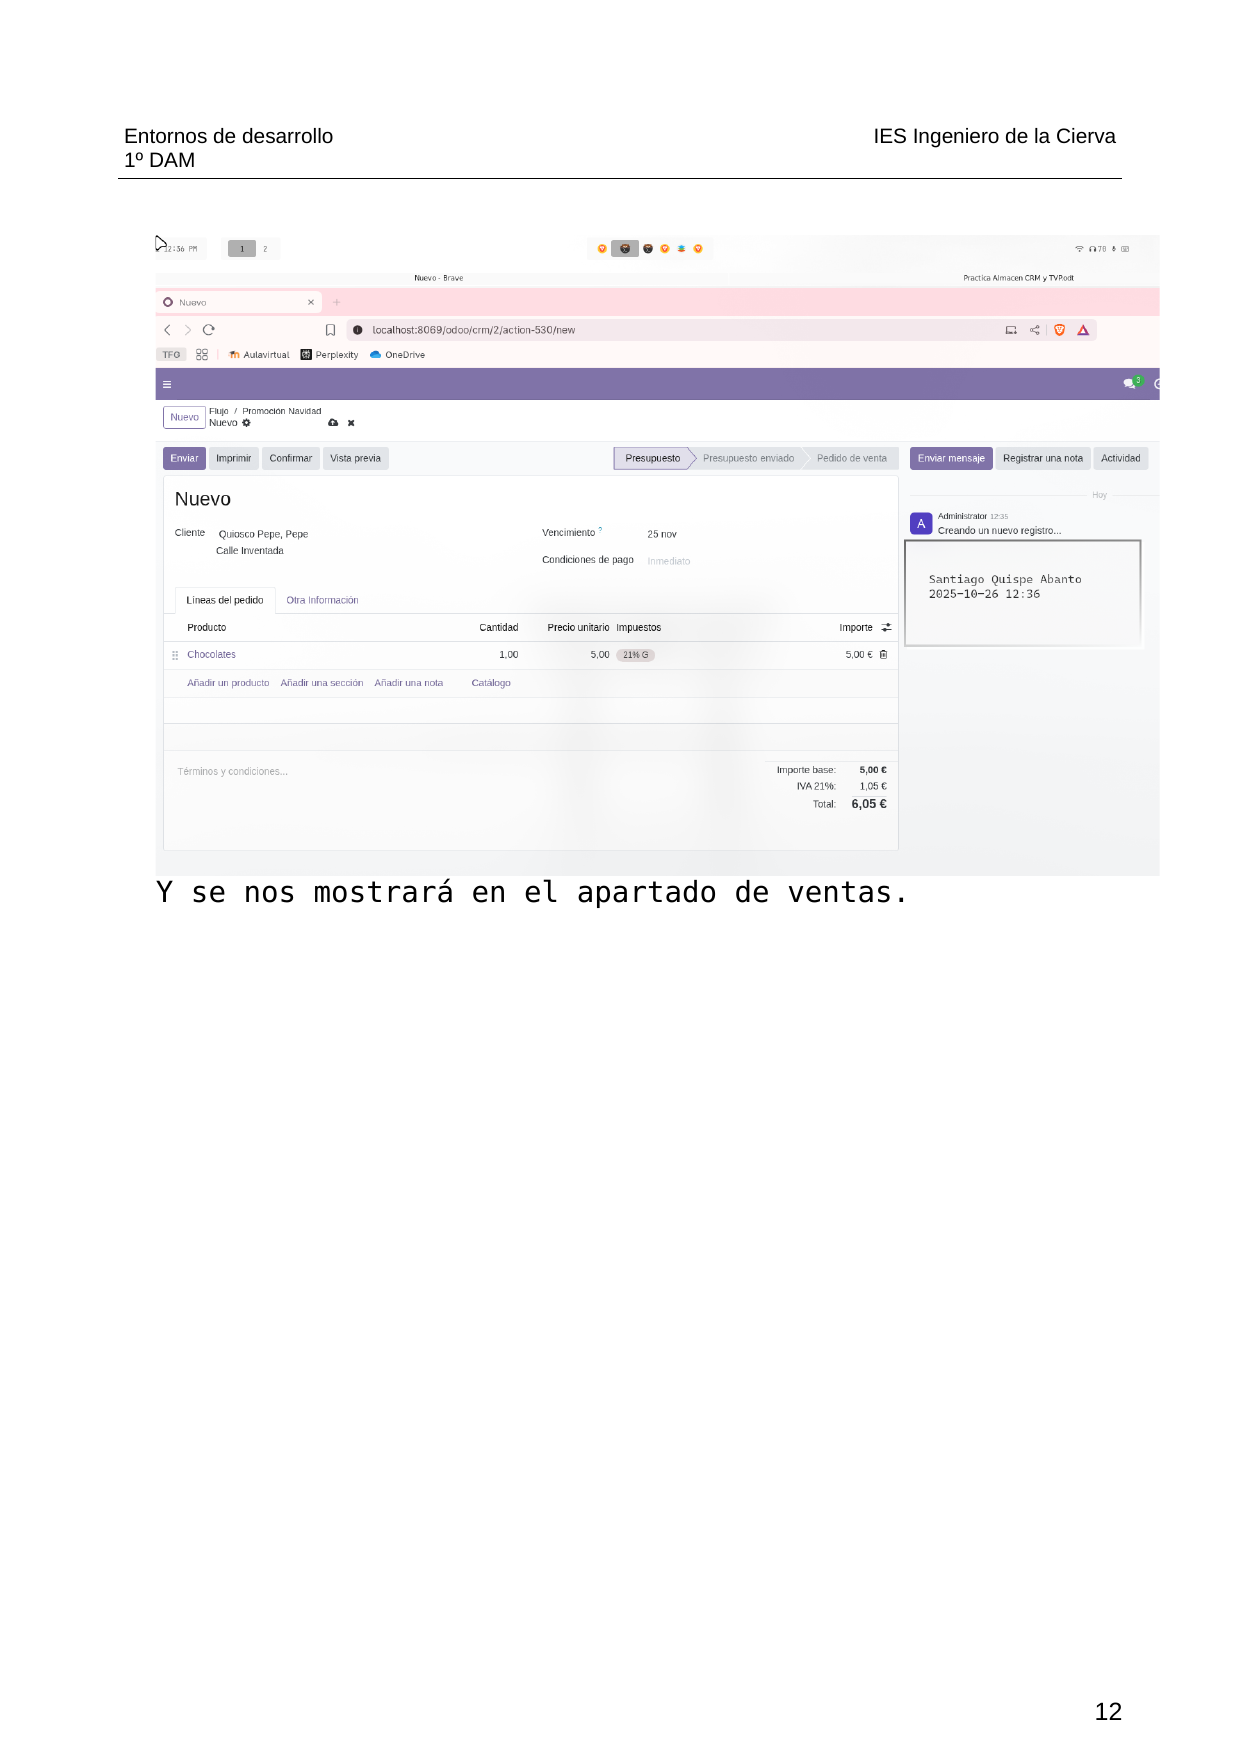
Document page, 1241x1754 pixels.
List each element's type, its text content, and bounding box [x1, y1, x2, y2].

picture [155, 235, 1160, 876]
text Y se nos mostrará en el apartado de ventas. [156, 876, 1122, 909]
